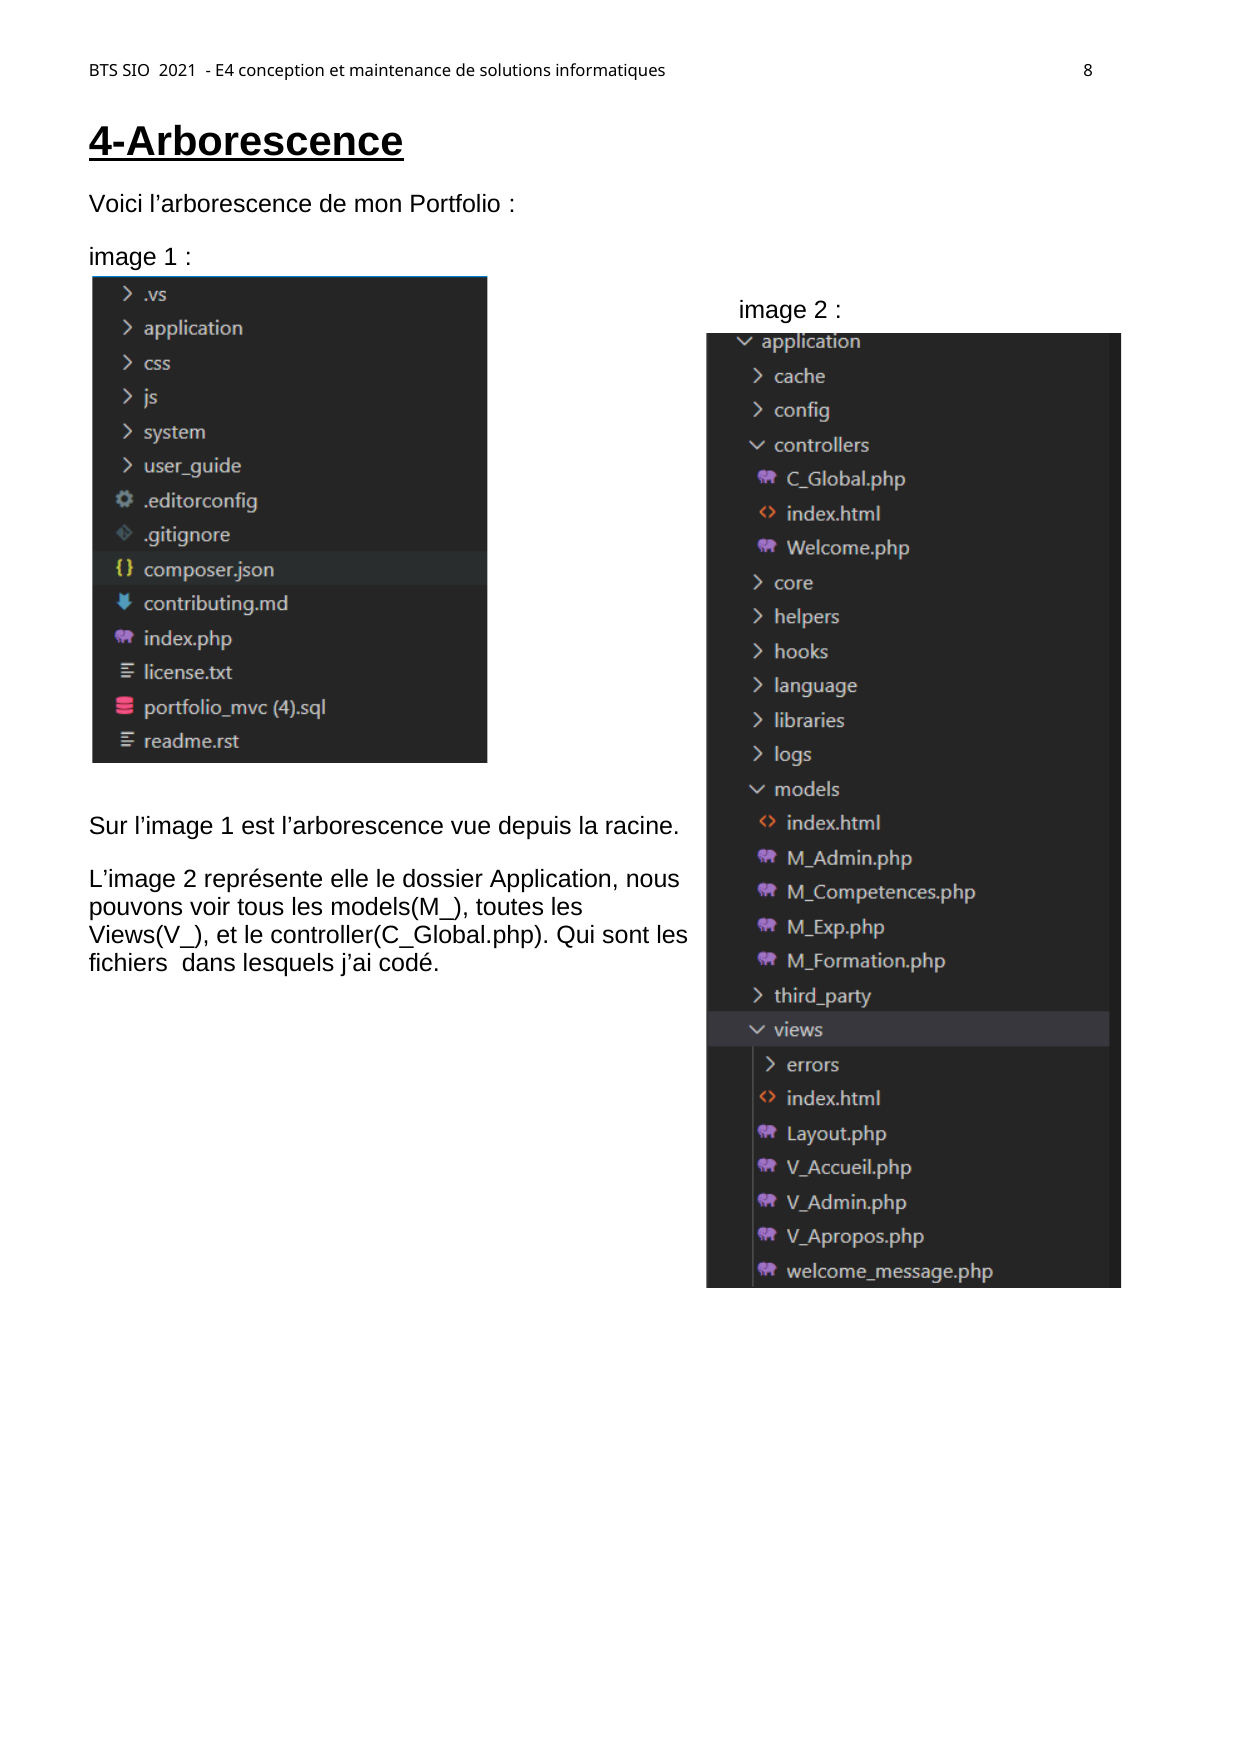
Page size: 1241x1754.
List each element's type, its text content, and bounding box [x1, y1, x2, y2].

text image 2 : [488, 295, 1093, 323]
text 4-Arborescence [88, 118, 1093, 164]
picture [706, 333, 1122, 1288]
text L’image 2 représente elle le dossier Application, nous pouvons voir tous les models(M_), toutes les Views(V_), et le controller(C_Global.php). Qui sont les fichiers dans lesquels j’ai codé. [88, 865, 706, 977]
text Voici l’arborescence de mon Portfolio : [88, 189, 1093, 217]
text image 1 : [88, 242, 1093, 270]
text Sur l’image 1 est l’arborescence vue depuis la racine. [88, 812, 706, 840]
picture [92, 276, 488, 763]
